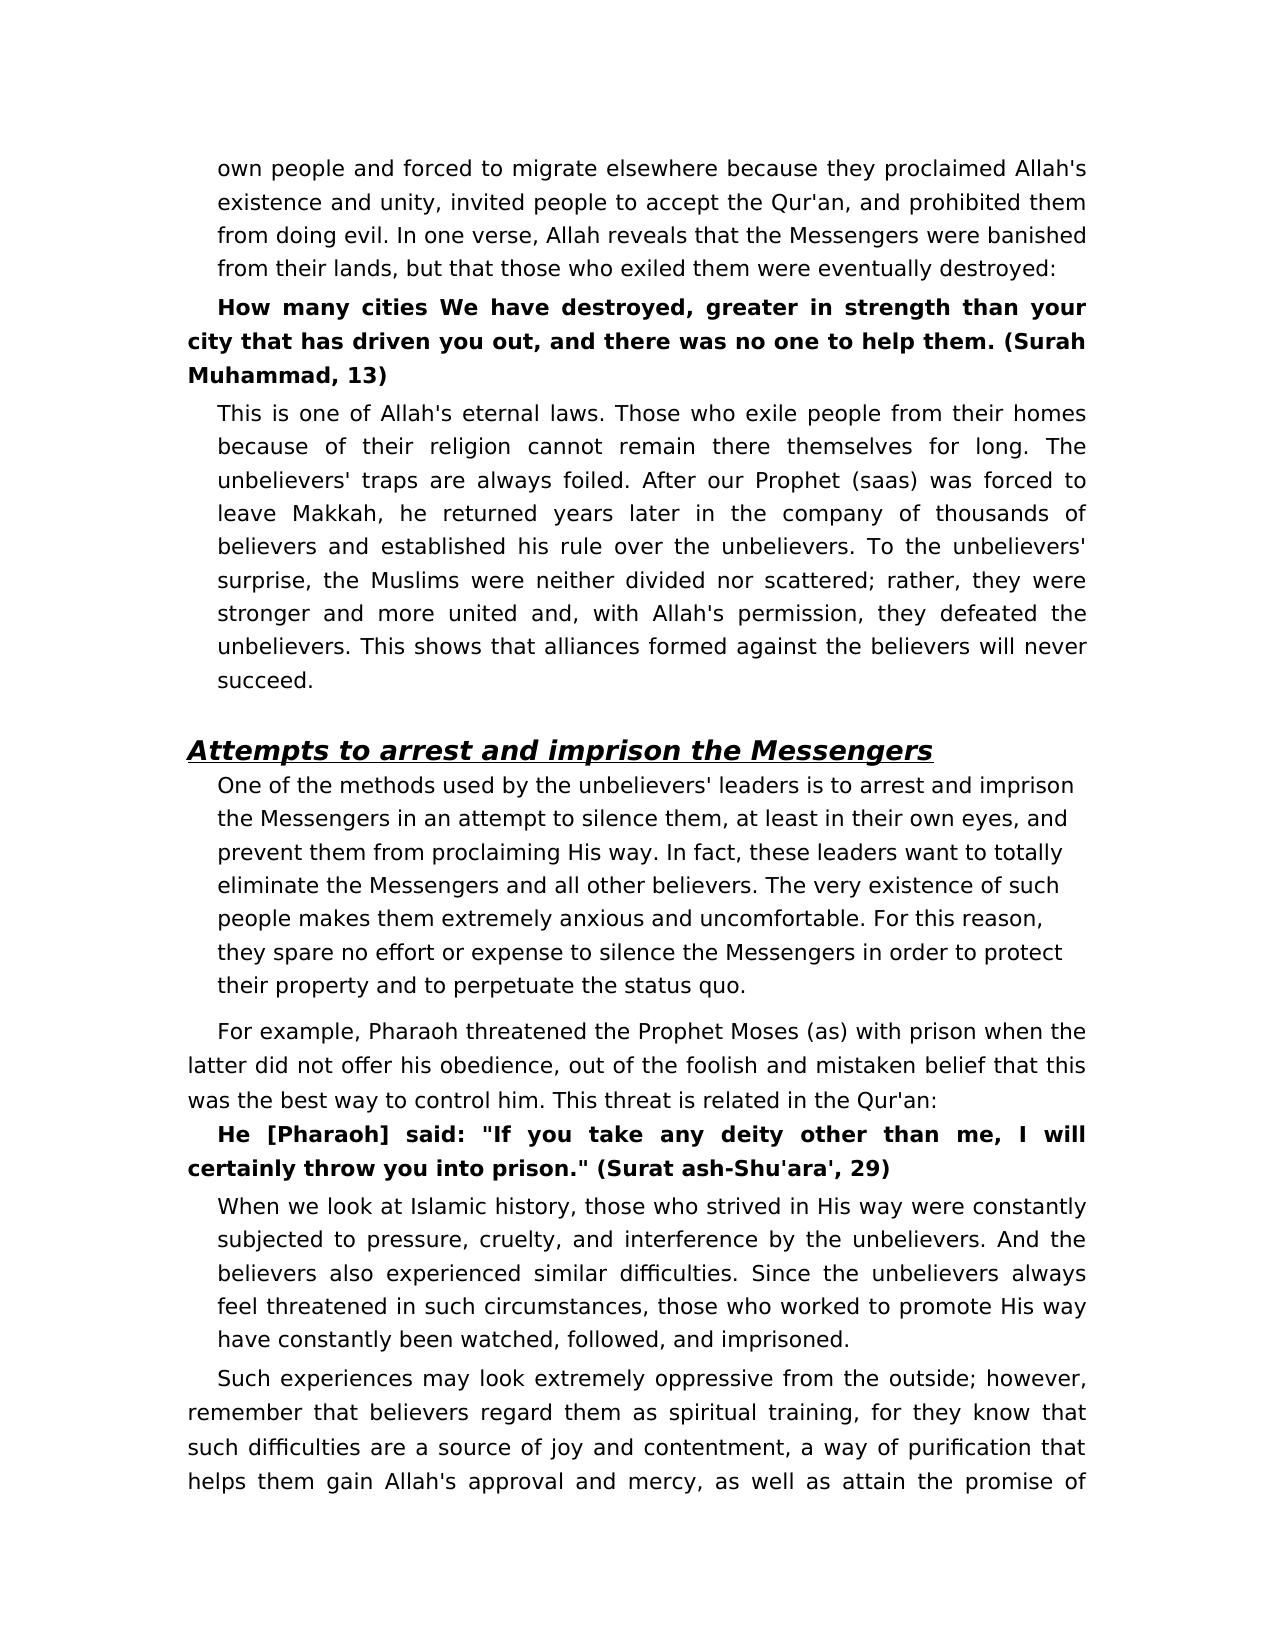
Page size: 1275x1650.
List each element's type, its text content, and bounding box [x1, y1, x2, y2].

text One of the methods used by the unbelievers' leaders is to arrest and imprison the Messengers in an attempt to silence them, at least in their own eyes, and prevent them from proclaiming His way. In fact, these leaders want to totally eliminate the Messengers and all other believers. The very existence of such people makes them extremely anxious and uncomfortable. For this reason, they spare no effort or expense to silence the Messengers in order to protect their property and to perpetuate the status quo. [217, 767, 1087, 1000]
text Such experiences may look extremely oppressive from the outside; however, remember that believers regard them as spiritual training, for they know that such difficulties are a source of joy and contentment, a way of purification that helps them gain Allah's approval and mercy, as well as attain the promise of [187, 1359, 1087, 1496]
text When we look at Islamic history, those who strived in His way were constantly subjected to pressure, cruelty, and interference by the unbelievers. And the believers also experienced similar difficulties. Since the unbelievers always feel threatened in such circumstances, those who worked to promote His way have constantly been watched, followed, and imprisoned. [217, 1188, 1087, 1354]
text own people and forced to migrate elsewhere because they proclaimed Allah's existence and unity, invited people to accept the Qur'an, and prohibited them from doing evil. In one verse, Allah reveals that the Messengers were banished from their lands, but that those who exiled them were eventually destroyed: [217, 150, 1087, 283]
text How many cities We have destroyed, greater in strength than your city that has driven you out, and there was no one to help them. (Surah Muhammad, 13) [187, 287, 1087, 391]
text Attempts to arrest and imprison the Messengers [187, 733, 1087, 767]
text For example, Pharaoh threatened the Prophet Moses (as) with prison when the latter did not offer his obedience, out of the foolish and mistaken belief that this was the best way to control him. This threat is related in the Qur'an: [187, 1012, 1087, 1115]
text He [Pharaoh] said: "If you take any deity other than me, I will certainly throw you into prison." (Surat ash-Shu'ara', 29) [187, 1115, 1087, 1184]
text This is one of Allah's eternal laws. Those who exile people from their homes because of their religion cannot remain there themselves for long. The unbelievers' traps are always foiled. After our Prophet (saas) was forced to leave Makkah, he returned years later in the company of thousands of believers and established his rule over the unbelievers. To the unbelievers' surprise, the Muslims were neither divided nor scattered; rather, they were stronger and more united and, with Allah's permission, they defeated the unbelievers. This shows that alliances formed against the believers will never succeed. [217, 395, 1087, 695]
